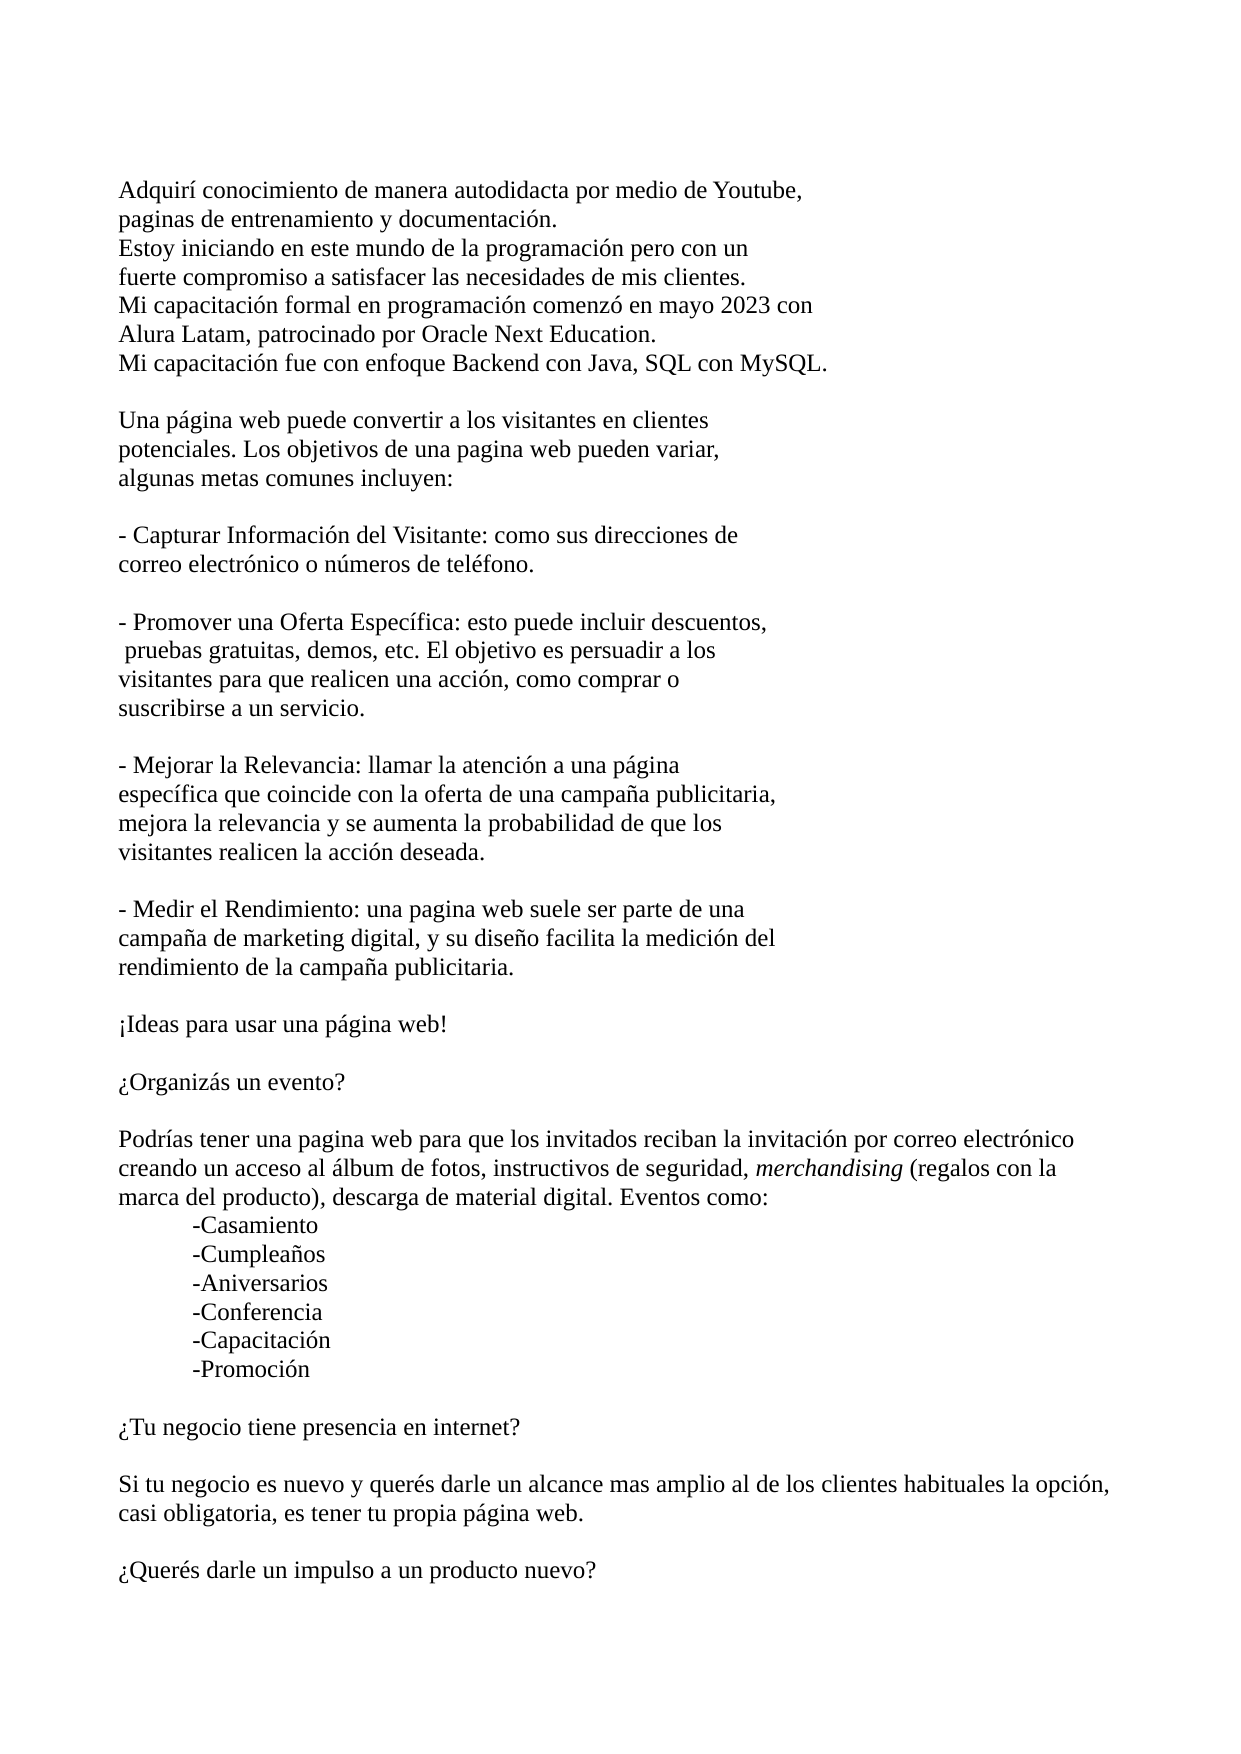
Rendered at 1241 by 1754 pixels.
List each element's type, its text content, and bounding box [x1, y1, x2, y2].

text Si tu negocio es nuevo y querés darle un alcance mas amplio al de los clientes habituales la opción, casi obligatoria, es tener tu propia página web. [118, 1469, 1122, 1527]
text correo electrónico o números de teléfono. [118, 549, 1122, 578]
text - Mejorar la Relevancia: llamar la atención a una página [118, 751, 1122, 779]
text -Casamiento [118, 1211, 1122, 1239]
text Una página web puede convertir a los visitantes en clientes [118, 406, 1122, 434]
text ¿Organizás un evento? [118, 1067, 1122, 1096]
text campaña de marketing digital, y su diseño facilita la medición del [118, 923, 1122, 952]
text pruebas gratuitas, demos, etc. El objetivo es persuadir a los [118, 636, 1122, 664]
text -Capacitación [118, 1326, 1122, 1354]
text - Medir el Rendimiento: una pagina web suele ser parte de una [118, 894, 1122, 923]
text rendimiento de la campaña publicitaria. [118, 952, 1122, 981]
text mejora la relevancia y se aumenta la probabilidad de que los [118, 808, 1122, 837]
text Alura Latam, patrocinado por Oracle Next Education. [118, 319, 1122, 348]
text -Promoción [118, 1354, 1122, 1383]
text Estoy iniciando en este mundo de la programación pero con un [118, 233, 1122, 262]
text - Promover una Oferta Específica: esto puede incluir descuentos, [118, 607, 1122, 636]
text paginas de entrenamiento y documentación. [118, 204, 1122, 233]
text específica que coincide con la oferta de una campaña publicitaria, [118, 779, 1122, 808]
text -Cumpleaños [118, 1239, 1122, 1268]
text ¿Tu negocio tiene presencia en internet? [118, 1412, 1122, 1441]
text ¿Querés darle un impulso a un producto nuevo? [118, 1556, 1122, 1584]
text potenciales. Los objetivos de una pagina web pueden variar, [118, 434, 1122, 463]
text Podrías tener una pagina web para que los invitados reciban la invitación por correo electrónico creando un acceso al álbum de fotos, instructivos de seguridad, merchandising (regalos con la marca del producto), descarga de material digital. Eventos como: [118, 1124, 1122, 1211]
text Adquirí conocimiento de manera autodidacta por medio de Youtube, [118, 176, 1122, 204]
text suscribirse a un servicio. [118, 693, 1122, 722]
text - Capturar Información del Visitante: como sus direcciones de [118, 521, 1122, 549]
text Mi capacitación formal en programación comenzó en mayo 2023 con [118, 291, 1122, 319]
text algunas metas comunes incluyen: [118, 463, 1122, 492]
text Mi capacitación fue con enfoque Backend con Java, SQL con MySQL. [118, 348, 1122, 377]
text visitantes para que realicen una acción, como comprar o [118, 664, 1122, 693]
text -Conferencia [118, 1297, 1122, 1326]
text visitantes realicen la acción deseada. [118, 837, 1122, 866]
text ¡Ideas para usar una página web! [118, 1009, 1122, 1038]
text fuerte compromiso a satisfacer las necesidades de mis clientes. [118, 262, 1122, 291]
text -Aniversarios [118, 1268, 1122, 1297]
